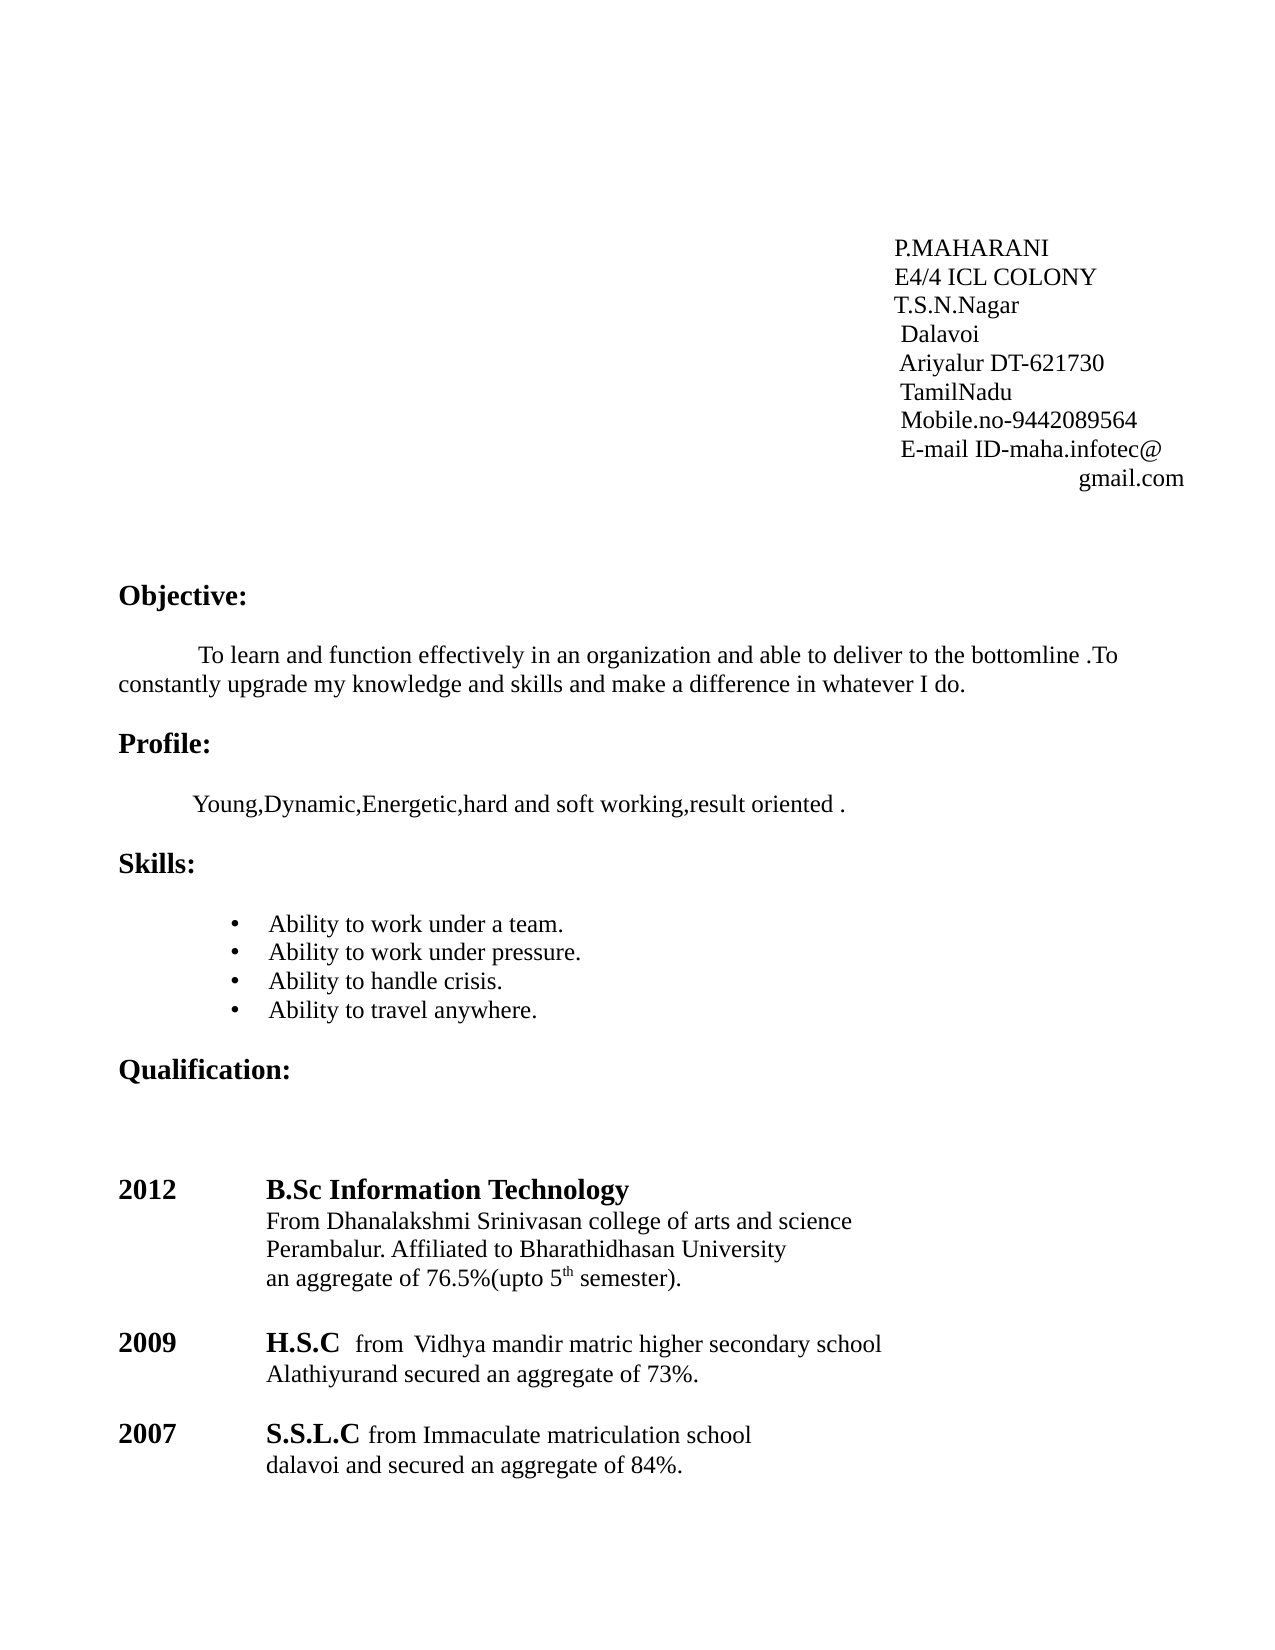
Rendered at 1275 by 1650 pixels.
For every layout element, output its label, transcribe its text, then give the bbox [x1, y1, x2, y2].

text Young,Dynamic,Energetic,hard and soft working,result oriented . [118, 789, 1212, 818]
text Mobile.no-9442089564 [118, 406, 1270, 434]
text To learn and function effectively in an organization and able to deliver to the bottomline .To constantly upgrade my knowledge and skills and make a difference in whatever I do. [118, 640, 1212, 698]
list Ability to work under a team. [231, 909, 1212, 937]
text Skills: [118, 846, 1212, 880]
text an aggregate of 76.5%(upto 5th semester). [118, 1263, 1212, 1292]
text 2007 S.S.L.C from Immaculate matriculation school [118, 1417, 1212, 1450]
text Perambalur. Affiliated to Bharathidhasan University [118, 1234, 1212, 1263]
text 2009 H.S.C from Vidhya mandir matric higher secondary school [118, 1326, 1212, 1359]
list Ability to handle crisis. [231, 966, 1212, 995]
text Ariyalur DT-621730 [118, 348, 1270, 377]
text Alathiyurand secured an aggregate of 73%. [118, 1359, 1212, 1388]
text E4/4 ICL COLONY [118, 262, 1270, 291]
text Objective: [118, 578, 1212, 612]
text Qualification: [118, 1052, 1212, 1086]
text E-mail ID-maha.infotec@ gmail.com [118, 434, 1270, 492]
text T.S.N.Nagar [118, 291, 1270, 319]
text TamilNadu [118, 377, 1270, 406]
text From Dhanalakshmi Srinivasan college of arts and science [118, 1206, 1212, 1234]
text 2012 B.Sc Information Technology [118, 1172, 1212, 1206]
list Ability to work under pressure. [231, 937, 1212, 966]
text Dalavoi [118, 319, 1270, 348]
text Profile: [118, 727, 1212, 760]
list Ability to travel anywhere. [231, 995, 1212, 1024]
text dalavoi and secured an aggregate of 84%. [118, 1450, 1212, 1479]
text P.MAHARANI [118, 118, 1270, 262]
